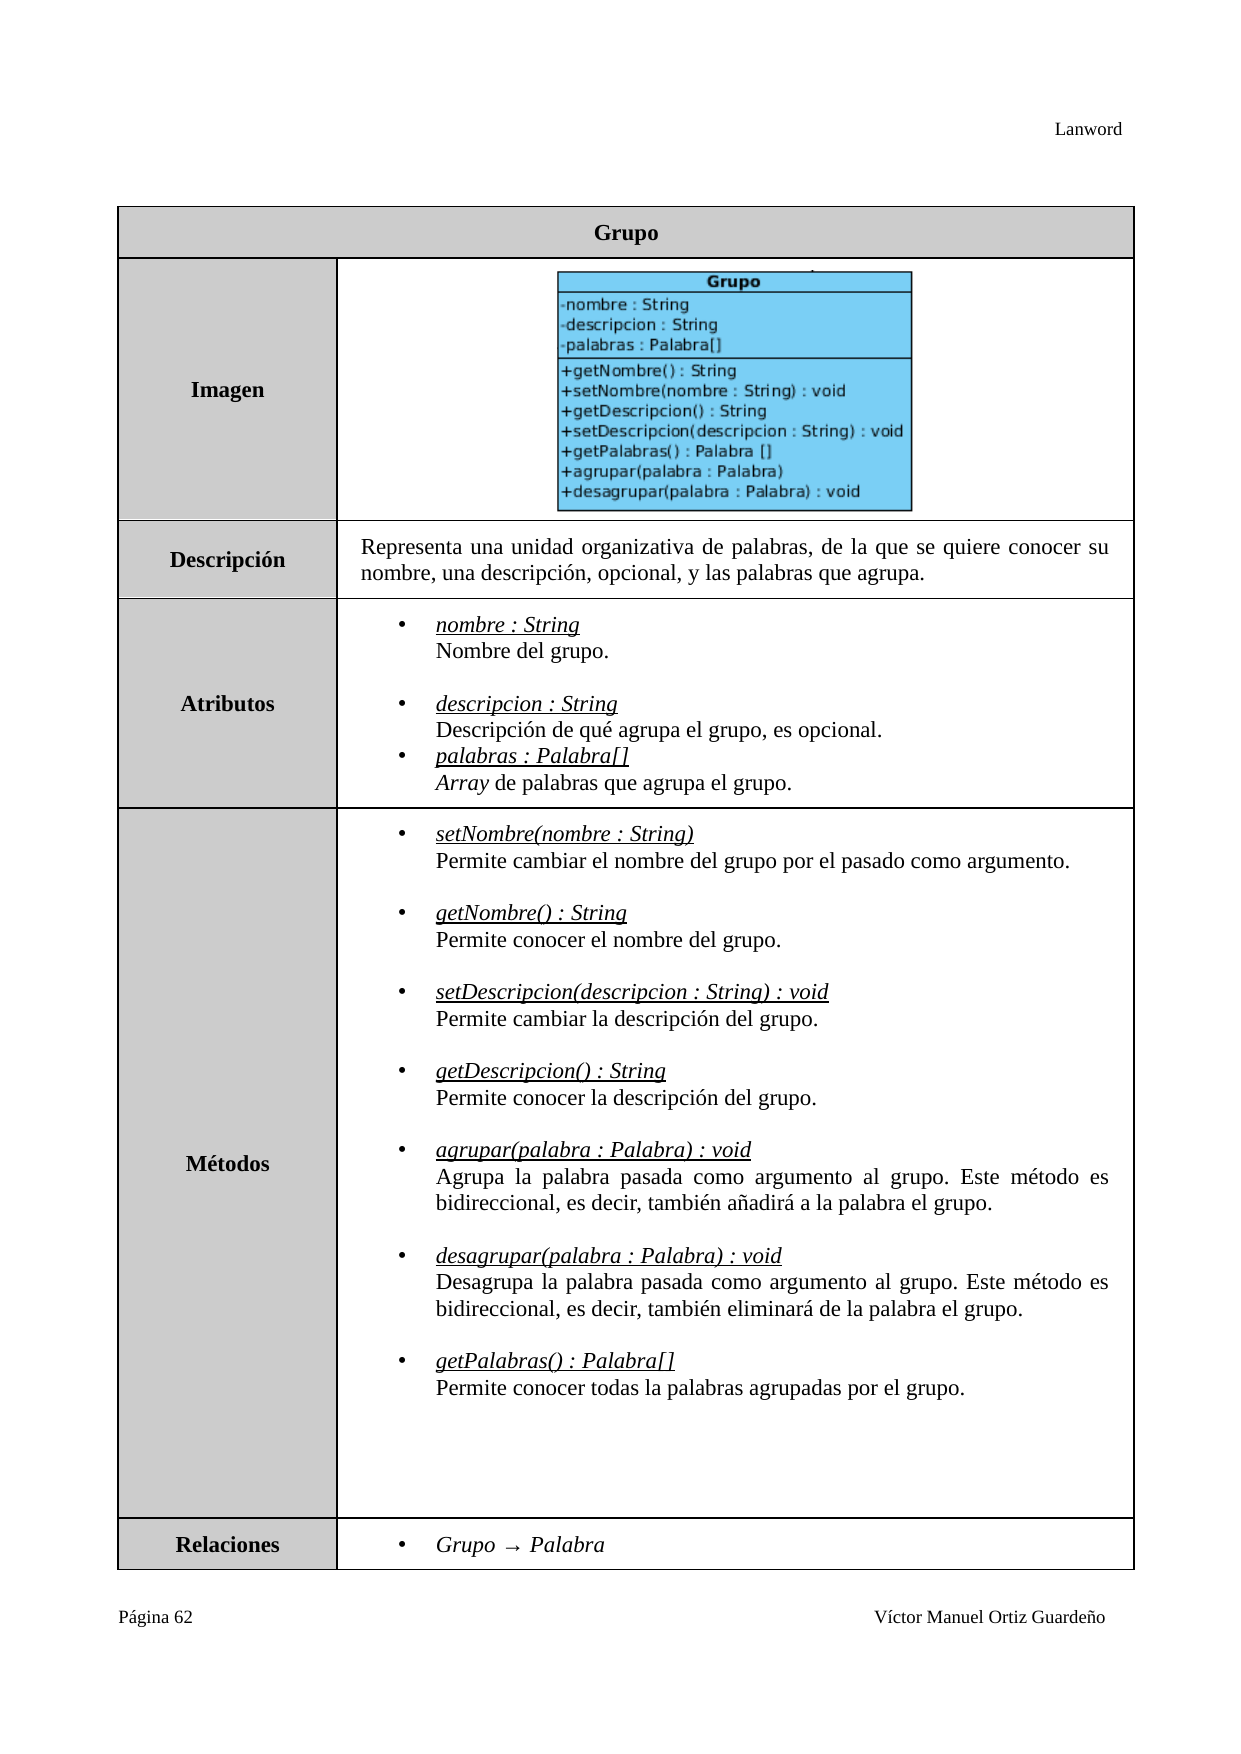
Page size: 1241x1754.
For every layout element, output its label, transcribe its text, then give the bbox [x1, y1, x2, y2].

table_cell Imagen [119, 259, 336, 519]
table_cell nombre : String Nombre del grupo. descripcion : String Descripción de qué agrupa el grupo, es opcional. palabras : Palabra[] Array de palabras que agrupa el grupo. [338, 599, 1133, 807]
table_cell Grupo → Palabra [338, 1519, 1133, 1569]
table_cell Representa una unidad organizativa de palabras, de la que se quiere conocer su nombre, una descripción, opcional, y las palabras que agrupa. [338, 521, 1133, 597]
table_cell Relaciones [119, 1519, 336, 1569]
table_cell [338, 259, 1133, 519]
table_cell setNombre(nombre : String) Permite cambiar el nombre del grupo por el pasado como argumento. getNombre() : String Permite conocer el nombre del grupo. setDescripcion(descripcion : String) : void Permite cambiar la descripción del grupo. getDescripcion() : String Permite conocer la descripción del grupo. agrupar(palabra : Palabra) : void Agrupa la palabra pasada como argumento al grupo. Este método es bidireccional, es decir, también añadirá a la palabra el grupo. desagrupar(palabra : Palabra) : void Desagrupa la palabra pasada como argumento al grupo. Este método es bidireccional, es decir, también eliminará de la palabra el grupo. getPalabras() : Palabra[] Permite conocer todas la palabras agrupadas por el grupo. [338, 809, 1133, 1517]
table_cell Métodos [119, 809, 336, 1517]
table_cell Atributos [119, 599, 336, 807]
picture [557, 270, 914, 513]
table_cell Descripción [119, 521, 336, 597]
table_header Grupo [119, 207, 1133, 257]
